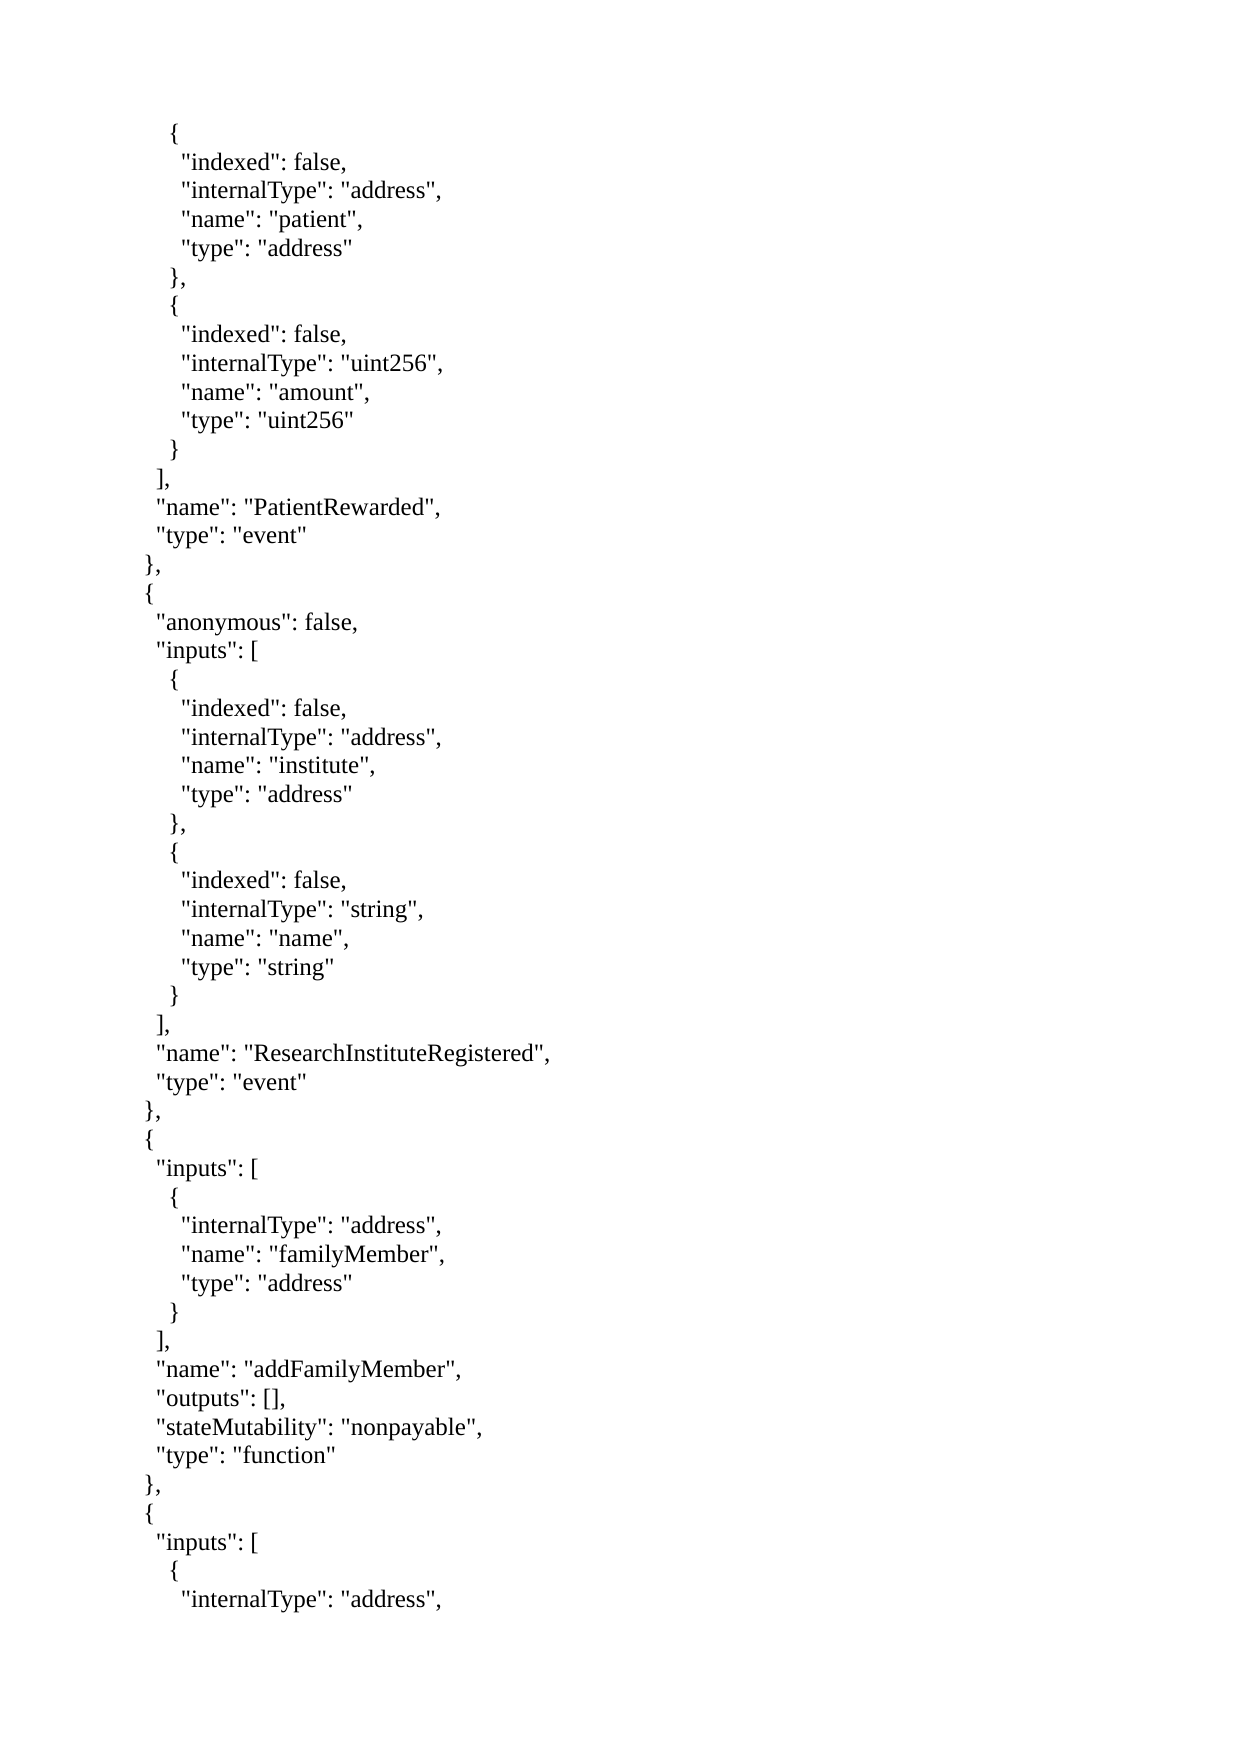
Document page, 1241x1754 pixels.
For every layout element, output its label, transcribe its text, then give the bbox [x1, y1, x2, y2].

text "indexed": false, [118, 147, 1122, 176]
text "outputs": [], [118, 1383, 1122, 1412]
text "anonymous": false, [118, 607, 1122, 636]
text ], [118, 463, 1122, 492]
text "name": "ResearchInstituteRegistered", [118, 1038, 1122, 1067]
text ], [118, 1009, 1122, 1038]
text { [118, 291, 1122, 319]
text }, [118, 262, 1122, 291]
text { [118, 578, 1122, 607]
text }, [118, 1096, 1122, 1124]
text "inputs": [ [118, 636, 1122, 664]
text "type": "address" [118, 779, 1122, 808]
text } [118, 981, 1122, 1009]
text ], [118, 1326, 1122, 1354]
text "internalType": "uint256", [118, 348, 1122, 377]
text { [118, 1124, 1122, 1153]
text "stateMutability": "nonpayable", [118, 1412, 1122, 1441]
text { [118, 837, 1122, 866]
text "inputs": [ [118, 1153, 1122, 1182]
text { [118, 1556, 1122, 1584]
text }, [118, 1469, 1122, 1498]
text { [118, 1182, 1122, 1211]
text "indexed": false, [118, 693, 1122, 722]
text "name": "amount", [118, 377, 1122, 406]
text "internalType": "address", [118, 722, 1122, 751]
text "internalType": "address", [118, 176, 1122, 204]
text "type": "address" [118, 1268, 1122, 1297]
text }, [118, 808, 1122, 837]
text "name": "familyMember", [118, 1239, 1122, 1268]
text "name": "addFamilyMember", [118, 1354, 1122, 1383]
text "internalType": "address", [118, 1211, 1122, 1239]
text "internalType": "string", [118, 894, 1122, 923]
text "name": "name", [118, 923, 1122, 952]
text { [118, 1498, 1122, 1527]
text "name": "patient", [118, 204, 1122, 233]
text } [118, 1297, 1122, 1326]
text "type": "uint256" [118, 406, 1122, 434]
text } [118, 434, 1122, 463]
text "indexed": false, [118, 319, 1122, 348]
text "type": "function" [118, 1441, 1122, 1469]
text "name": "PatientRewarded", [118, 492, 1122, 521]
text "indexed": false, [118, 866, 1122, 894]
text "inputs": [ [118, 1527, 1122, 1556]
text "type": "event" [118, 521, 1122, 549]
text "name": "institute", [118, 751, 1122, 779]
text "type": "event" [118, 1067, 1122, 1096]
text { [118, 664, 1122, 693]
text { [118, 118, 1122, 147]
text "type": "string" [118, 952, 1122, 981]
text "internalType": "address", [118, 1584, 1122, 1613]
text "type": "address" [118, 233, 1122, 262]
text }, [118, 549, 1122, 578]
